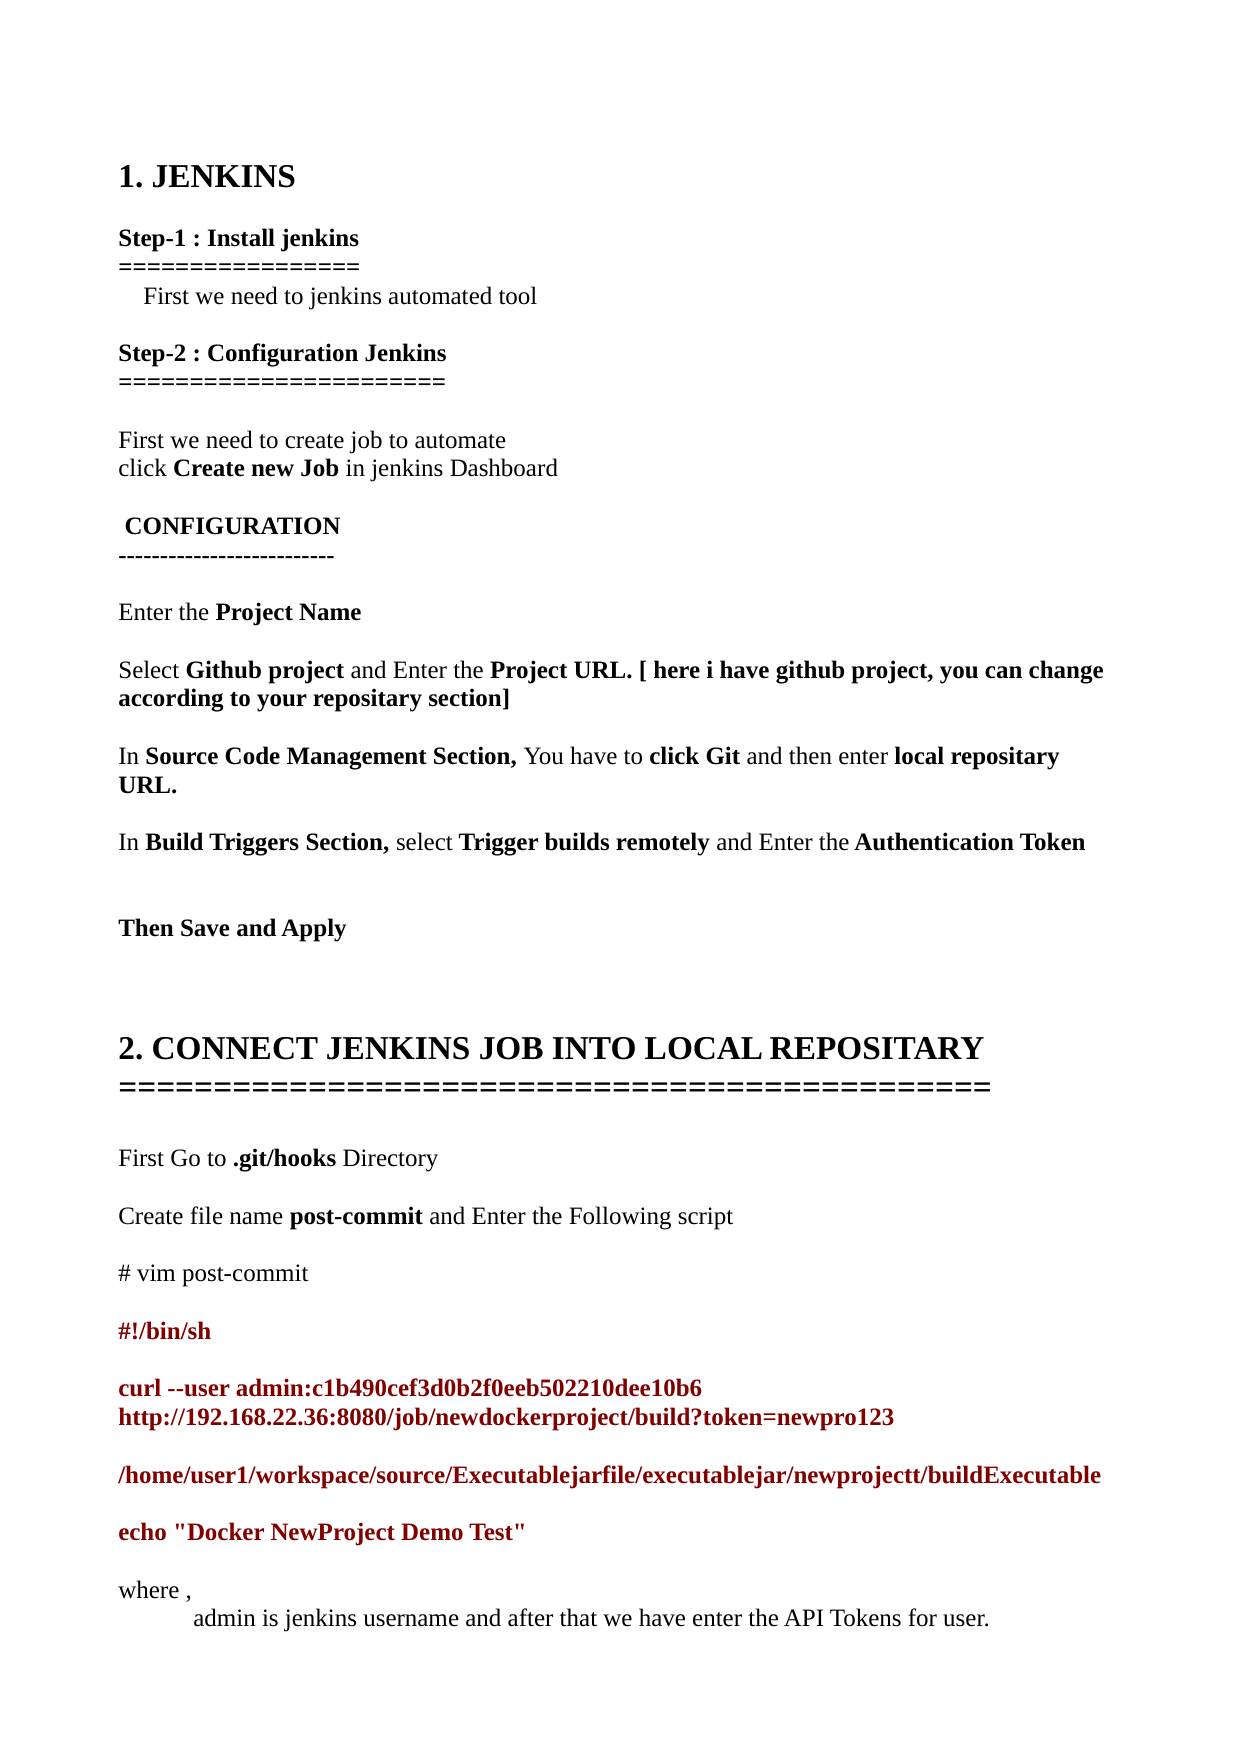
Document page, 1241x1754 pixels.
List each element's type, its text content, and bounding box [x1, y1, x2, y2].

text Enter the Project Name [118, 597, 1122, 626]
text 2. CONNECT JENKINS JOB INTO LOCAL REPOSITARY [118, 1028, 1122, 1067]
text ======================= [118, 367, 1122, 396]
text where , [118, 1575, 1122, 1603]
text Step-1 : Install jenkins [118, 223, 1122, 252]
text admin is jenkins username and after that we have enter the API Tokens for user. [118, 1603, 1122, 1632]
text Step-2 : Configuration Jenkins [118, 338, 1122, 367]
text ================= [118, 252, 1122, 281]
text /home/user1/workspace/source/Executablejarfile/executablejar/newprojectt/buildExecutable [118, 1460, 1122, 1488]
text CONFIGURATION [118, 511, 1122, 540]
text In Build Triggers Section, select Trigger builds remotely and Enter the Authentication Token [118, 827, 1122, 856]
text First we need to jenkins automated tool [118, 281, 1122, 310]
text Create file name post-commit and Enter the Following script [118, 1201, 1122, 1230]
text -------------------------- [118, 540, 1122, 568]
text First we need to create job to automate [118, 425, 1122, 453]
text # vim post-commit [118, 1258, 1122, 1287]
text #!/bin/sh [118, 1316, 1122, 1345]
text click Create new Job in jenkins Dashboard [118, 453, 1122, 482]
text Then Save and Apply [118, 913, 1122, 942]
text ============================================== [118, 1067, 1122, 1105]
text Select Github project and Enter the Project URL. [ here i have github project, you can change according to your repositary section] [118, 655, 1122, 712]
text 1. JENKINS [118, 156, 1122, 195]
text First Go to .git/hooks Directory [118, 1143, 1122, 1172]
text echo "Docker NewProject Demo Test" [118, 1517, 1122, 1546]
text In Source Code Management Section, You have to click Git and then enter local repositary URL. [118, 741, 1122, 798]
text curl --user admin:c1b490cef3d0b2f0eeb502210dee10b6 http://192.168.22.36:8080/job/newdockerproject/build?token=newpro123 [118, 1373, 1122, 1431]
